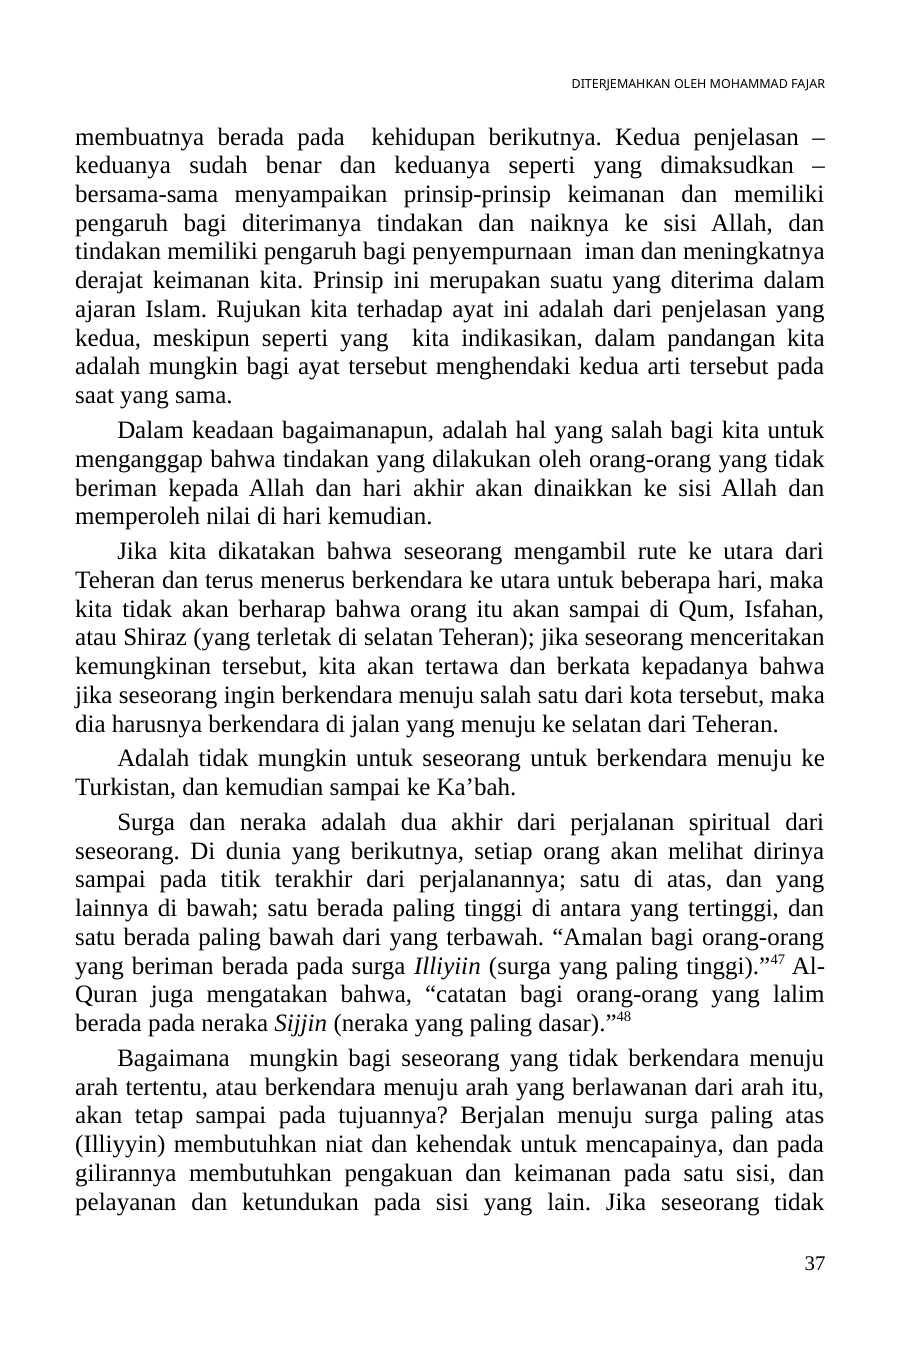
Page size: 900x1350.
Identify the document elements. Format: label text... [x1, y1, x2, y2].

text Adalah tidak mungkin untuk seseorang untuk berkendara menuju ke Turkistan, dan kemudian sampai ke Ka’bah. [75, 743, 825, 801]
text Surga dan neraka adalah dua akhir dari perjalanan spiritual dari seseorang. Di dunia yang berikutnya, setiap orang akan melihat dirinya sampai pada titik terakhir dari perjalanannya; satu di atas, dan yang lainnya di bawah; satu berada paling tinggi di antara yang tertinggi, dan satu berada paling bawah dari yang terbawah. “Amalan bagi orang-orang yang beriman berada pada surga Illiyiin (surga yang paling tinggi).” Al-Quran juga mengatakan bahwa, “catatan bagi orang-orang yang lalim berada pada neraka Sijjin (neraka yang paling dasar).” [75, 807, 825, 1037]
text Jika kita dikatakan bahwa seseorang mengambil rute ke utara dari Teheran dan terus menerus berkendara ke utara untuk beberapa hari, maka kita tidak akan berharap bahwa orang itu akan sampai di Qum, Isfahan, atau Shiraz (yang terletak di selatan Teheran); jika seseorang menceritakan kemungkinan tersebut, kita akan tertawa dan berkata kepadanya bahwa jika seseorang ingin berkendara menuju salah satu dari kota tersebut, maka dia harusnya berkendara di jalan yang menuju ke selatan dari Teheran. [75, 536, 825, 737]
text membuatnya berada pada kehidupan berikutnya. Kedua penjelasan – keduanya sudah benar dan keduanya seperti yang dimaksudkan – bersama-sama menyampaikan prinsip-prinsip keimanan dan memiliki pengaruh bagi diterimanya tindakan dan naiknya ke sisi Allah, dan tindakan memiliki pengaruh bagi penyempurnaan iman dan meningkatnya derajat keimanan kita. Prinsip ini merupakan suatu yang diterima dalam ajaran Islam. Rujukan kita terhadap ayat ini adalah dari penjelasan yang kedua, meskipun seperti yang kita indikasikan, dalam pandangan kita adalah mungkin bagi ayat tersebut menghendaki kedua arti tersebut pada saat yang sama. [75, 122, 825, 409]
text Dalam keadaan bagaimanapun, adalah hal yang salah bagi kita untuk menganggap bahwa tindakan yang dilakukan oleh orang-orang yang tidak beriman kepada Allah dan hari akhir akan dinaikkan ke sisi Allah dan memperoleh nilai di hari kemudian. [75, 415, 825, 530]
text Bagaimana mungkin bagi seseorang yang tidak berkendara menuju arah tertentu, atau berkendara menuju arah yang berlawanan dari arah itu, akan tetap sampai pada tujuannya? Berjalan menuju surga paling atas (Illiyyin) membutuhkan niat dan kehendak untuk mencapainya, dan pada gilirannya membutuhkan pengakuan dan keimanan pada satu sisi, dan pelayanan dan ketundukan pada sisi yang lain. Jika seseorang tidak [75, 1043, 825, 1216]
